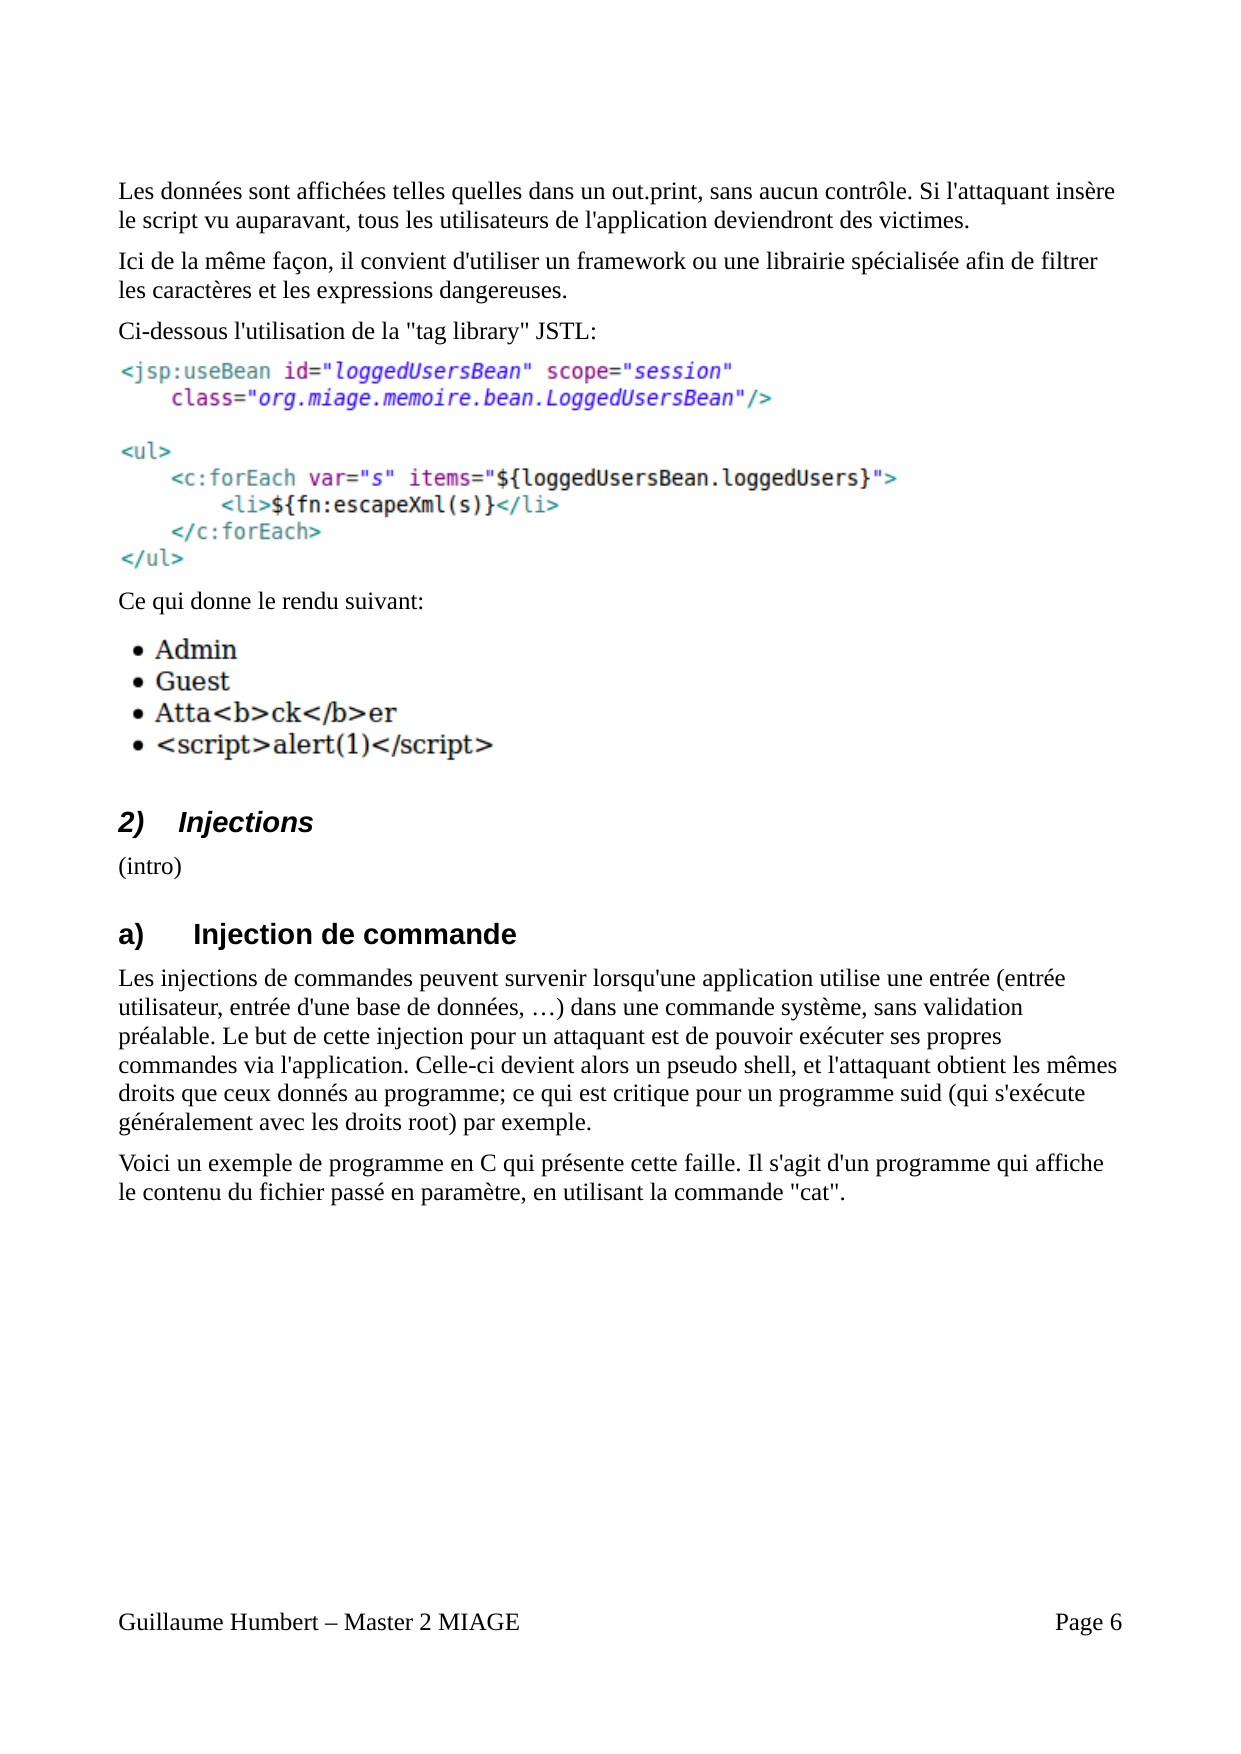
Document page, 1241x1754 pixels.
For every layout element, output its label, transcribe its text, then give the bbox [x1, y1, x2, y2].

text Les données sont affichées telles quelles dans un out.print, sans aucun contrôle. Si l'attaquant insère le script vu auparavant, tous les utilisateurs de l'application deviendront des victimes. [118, 176, 1122, 234]
subtitle Injection de commande [118, 917, 1122, 951]
text Les injections de commandes peuvent survenir lorsqu'une application utilise une entrée (entrée utilisateur, entrée d'une base de données, …) dans une commande système, sans validation préalable. Le but de cette injection pour un attaquant est de pouvoir exécuter ses propres commandes via l'application. Celle-ci devient alors un pseudo shell, et l'attaquant obtient les mêmes droits que ceux donnés au programme; ce qui est critique pour un programme suid (qui s'exécute généralement avec les droits root) par exemple. [118, 963, 1122, 1136]
picture [118, 357, 903, 574]
text Ci-dessous l'utilisation de la "tag library" JSTL: [118, 316, 1122, 345]
text (intro) [118, 851, 1122, 880]
text Voici un exemple de programme en C qui présente cette faille. Il s'agit d'un programme qui affiche le contenu du fichier passé en paramètre, en utilisant la commande "cat". [118, 1148, 1122, 1206]
picture [118, 627, 504, 768]
text Ici de la même façon, il convient d'utiliser un framework ou une librairie spécialisée afin de filtrer les caractères et les expressions dangereuses. [118, 246, 1122, 304]
subtitle Injections [118, 805, 1122, 839]
text Ce qui donne le rendu suivant: [118, 586, 1122, 614]
